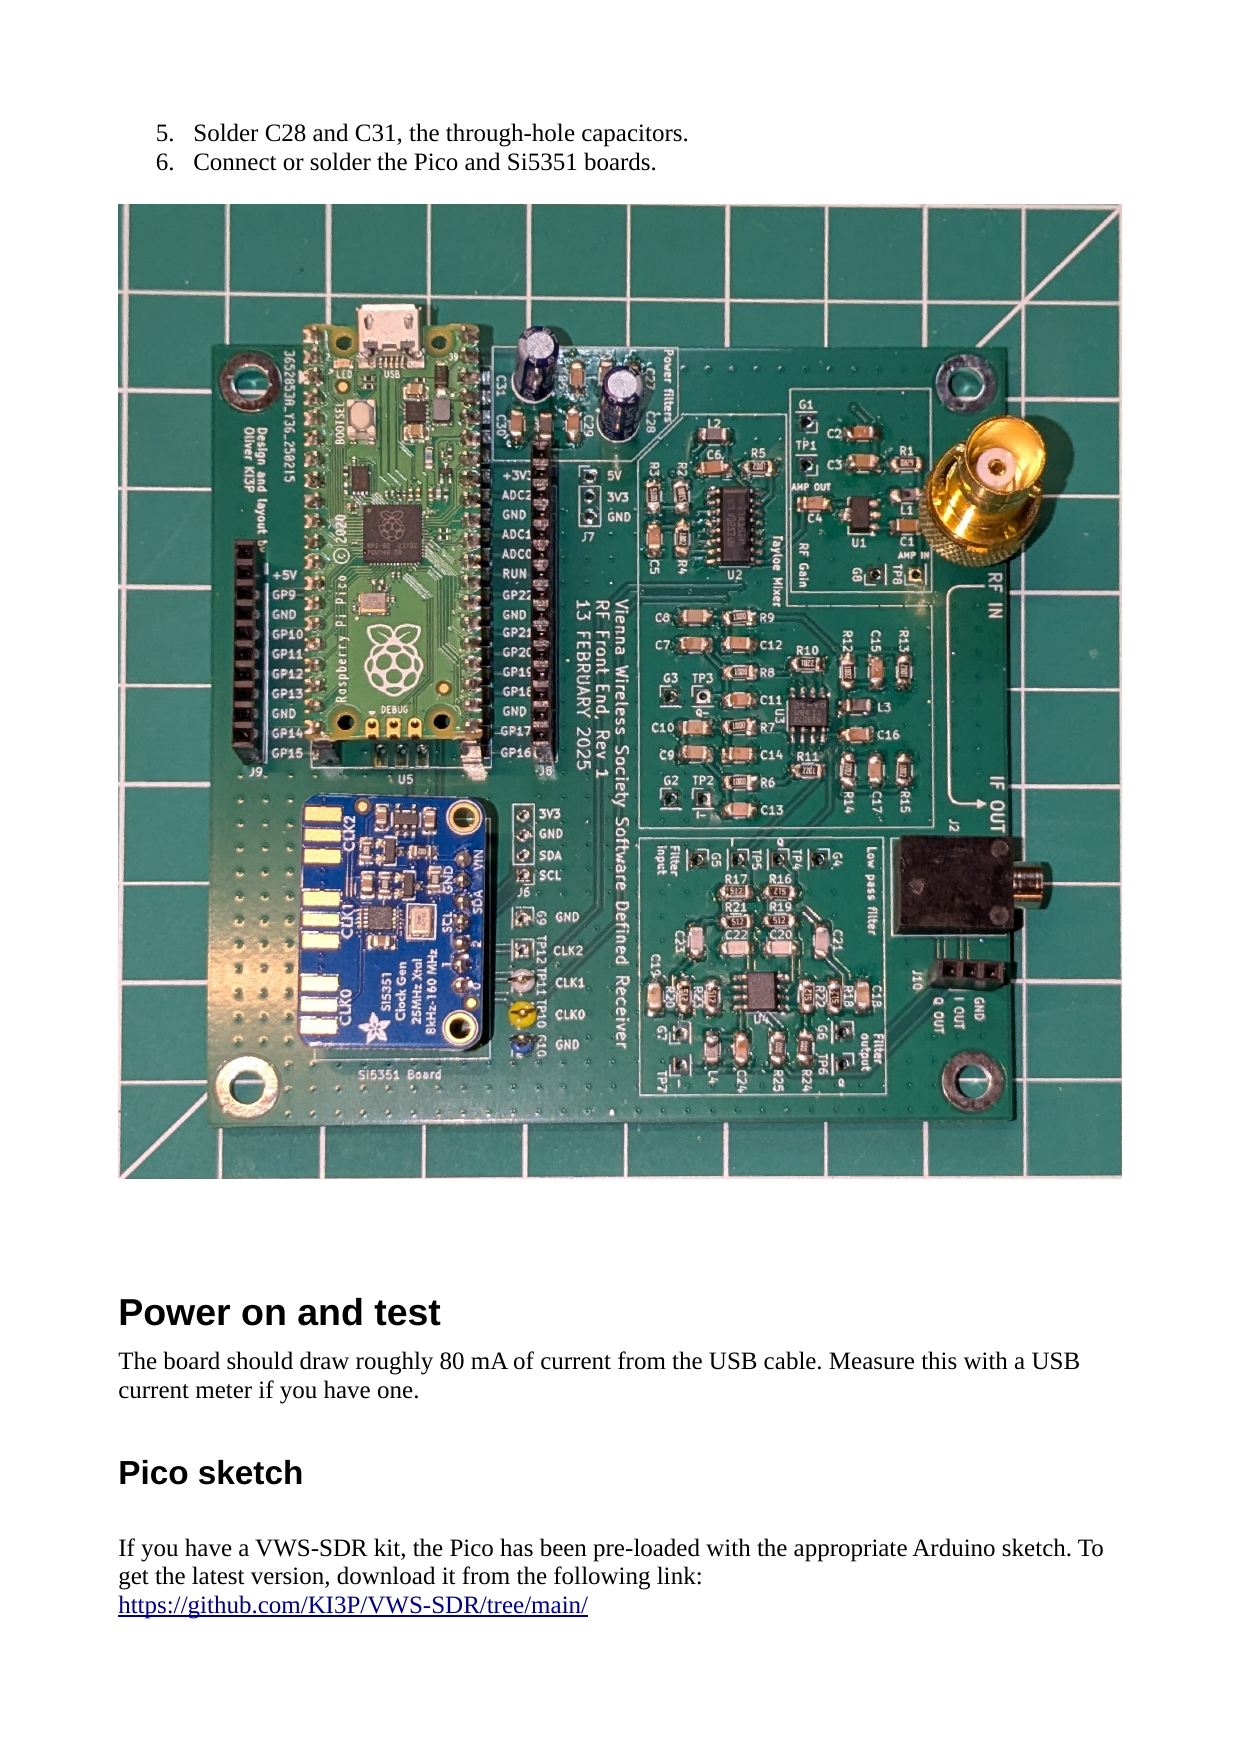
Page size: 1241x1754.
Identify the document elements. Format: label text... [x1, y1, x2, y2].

list Connect or solder the Pico and Si5351 boards. [156, 147, 1122, 176]
picture [118, 204, 1123, 1179]
subtitle Pico sketch [118, 1453, 1122, 1491]
subtitle Power on and test [118, 1290, 1122, 1333]
list Solder C28 and C31, the through-hole capacitors. [156, 118, 1122, 147]
text The board should draw roughly 80 mA of current from the USB cable. Measure this with a USB current meter if you have one. [118, 1346, 1122, 1403]
text https://github.com/KI3P/VWS-SDR/tree/main/ [118, 1590, 1122, 1619]
text If you have a VWS-SDR kit, the Pico has been pre-loaded with the appropriate Arduino sketch. To get the latest version, download it from the following link: [118, 1533, 1122, 1590]
